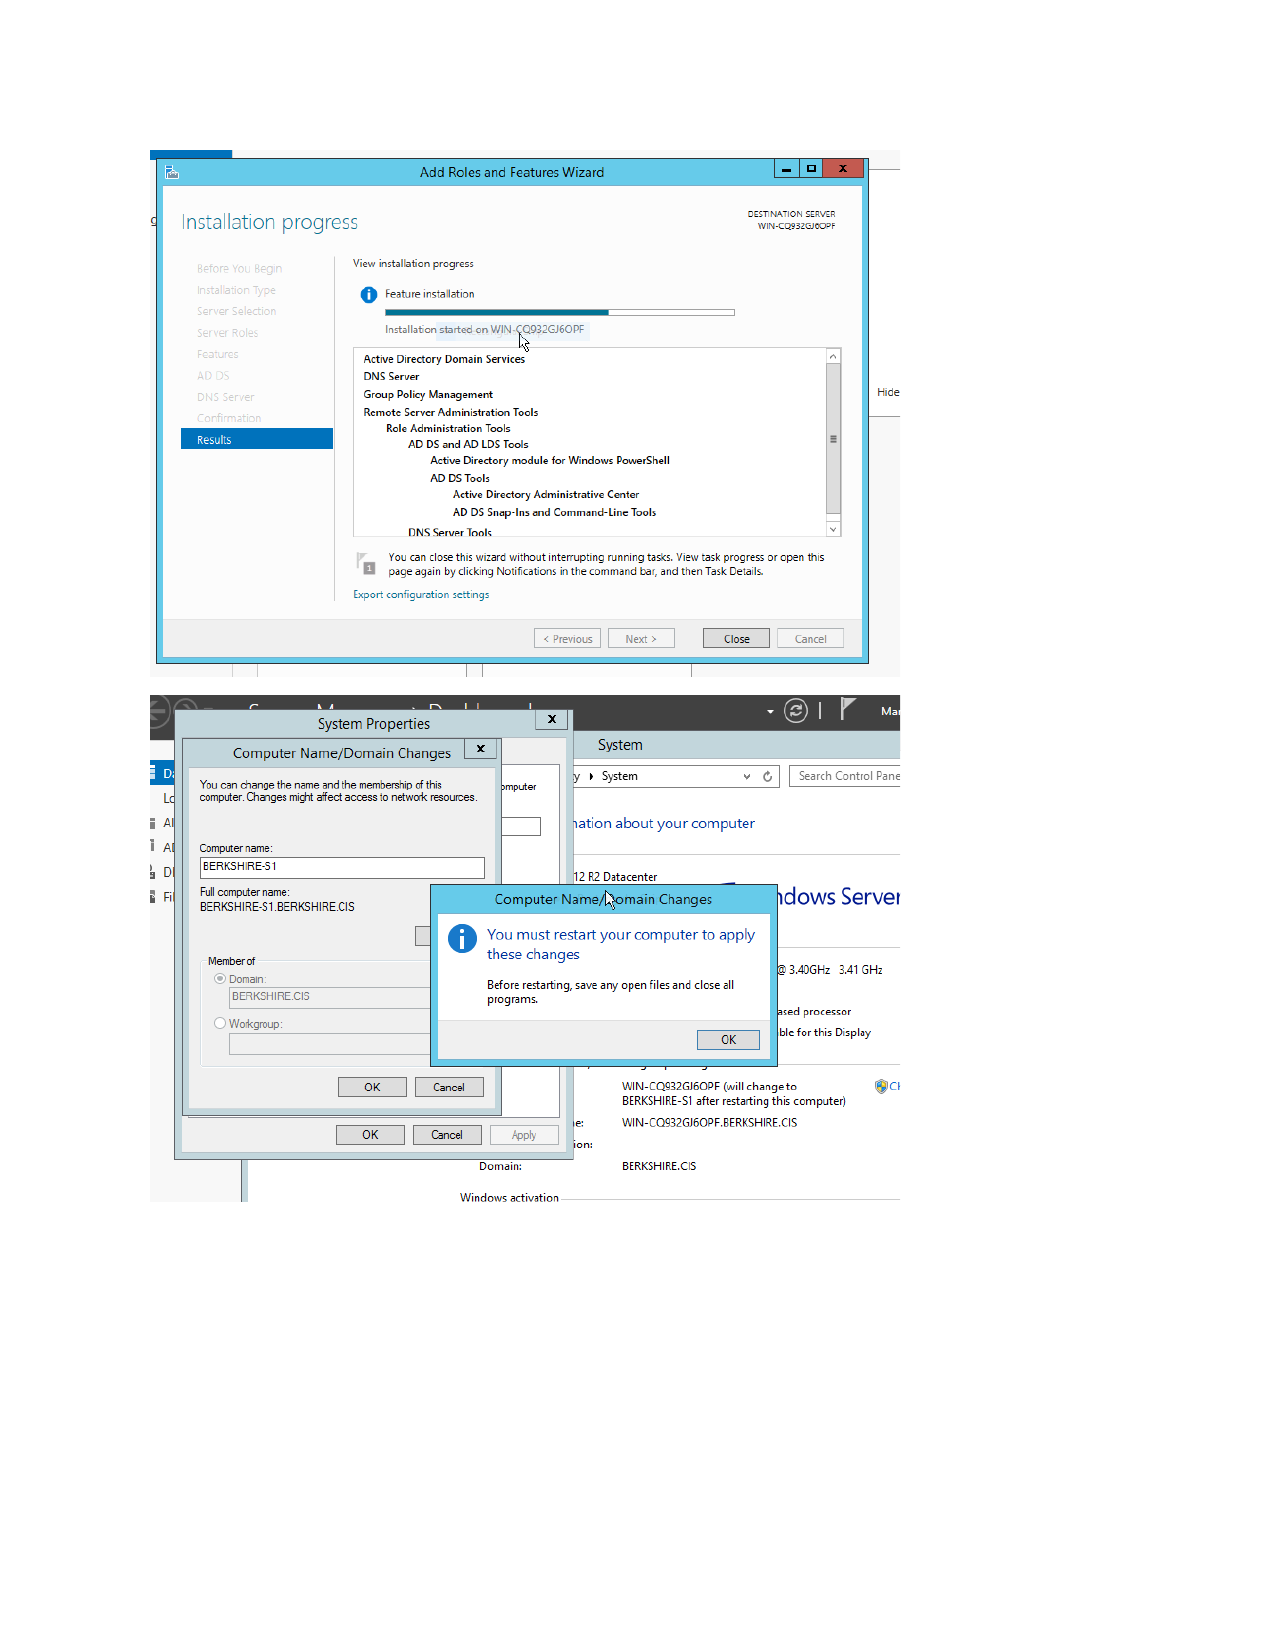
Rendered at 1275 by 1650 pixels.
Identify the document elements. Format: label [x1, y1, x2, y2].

picture [150, 695, 901, 1202]
picture [150, 150, 901, 677]
